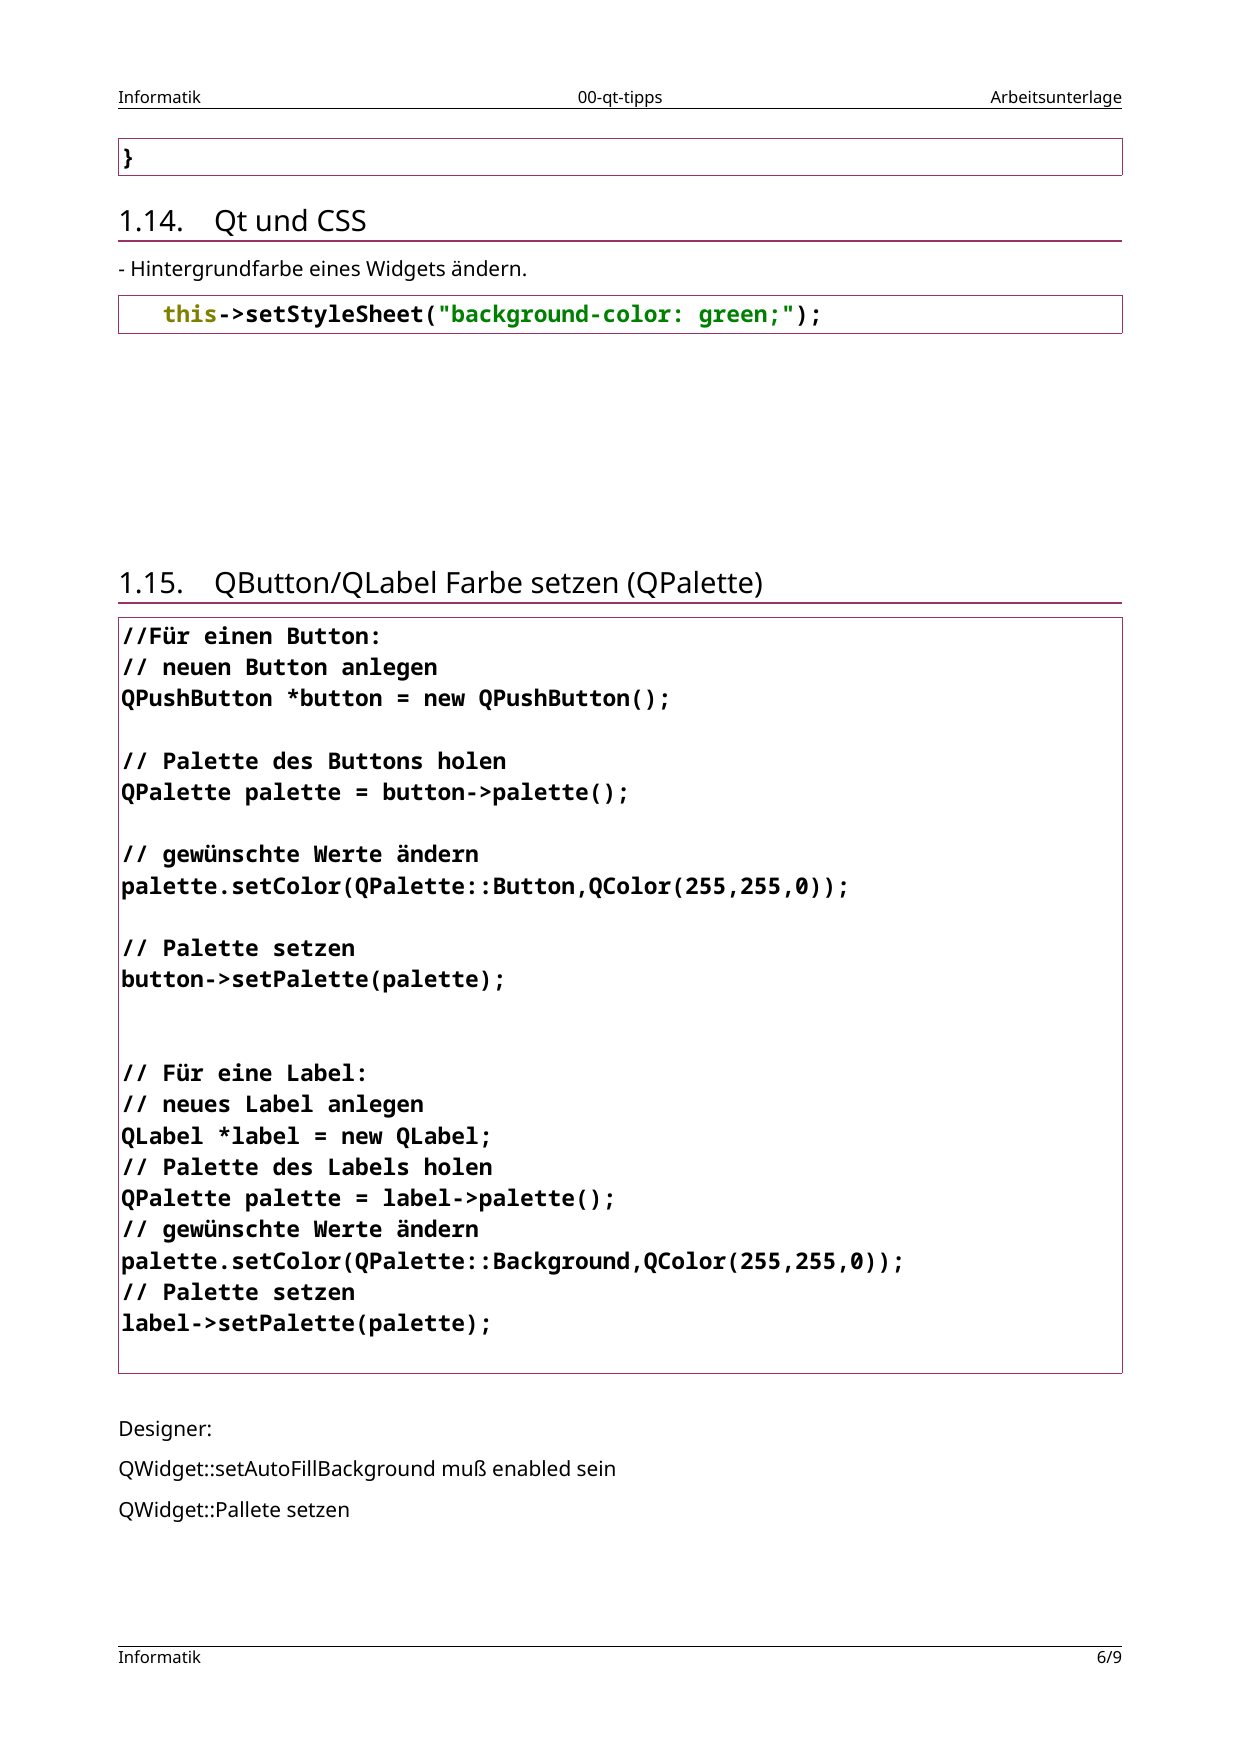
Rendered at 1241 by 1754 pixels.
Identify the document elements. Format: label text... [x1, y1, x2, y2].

text } [119, 139, 1122, 175]
text // gewünschte Werte ändern palette.setColor(QPalette::Button,QColor(255,255,0)); [119, 804, 1122, 898]
text - Hintergrundfarbe eines Widgets ändern. [118, 254, 1122, 283]
text // Palette des Buttons holen QPalette palette = button->palette(); [119, 710, 1122, 804]
subtitle QButton/QLabel Farbe setzen (QPalette) [118, 562, 1122, 602]
text QWidget::Pallete setzen [118, 1496, 1122, 1524]
text //Für einen Button: // neuen Button anlegen QPushButton *button = new QPushButton(); [119, 618, 1122, 710]
text // Für eine Label: // neues Label anlegen QLabel *label = new QLabel; // Palette des Labels holen QPalette palette = label->palette(); // gewünschte Werte ändern palette.setColor(QPalette::Background,QColor(255,255,0)); // Palette setzen label->setPalette(palette); [119, 1023, 1122, 1335]
text Designer: [118, 1414, 1122, 1442]
text this->setStyleSheet("background-color: green;"); [119, 296, 1122, 333]
text QWidget::setAutoFillBackground muß enabled sein [118, 1454, 1122, 1483]
subtitle Qt und CSS [118, 200, 1122, 240]
text // Palette setzen button->setPalette(palette); [119, 898, 1122, 1023]
